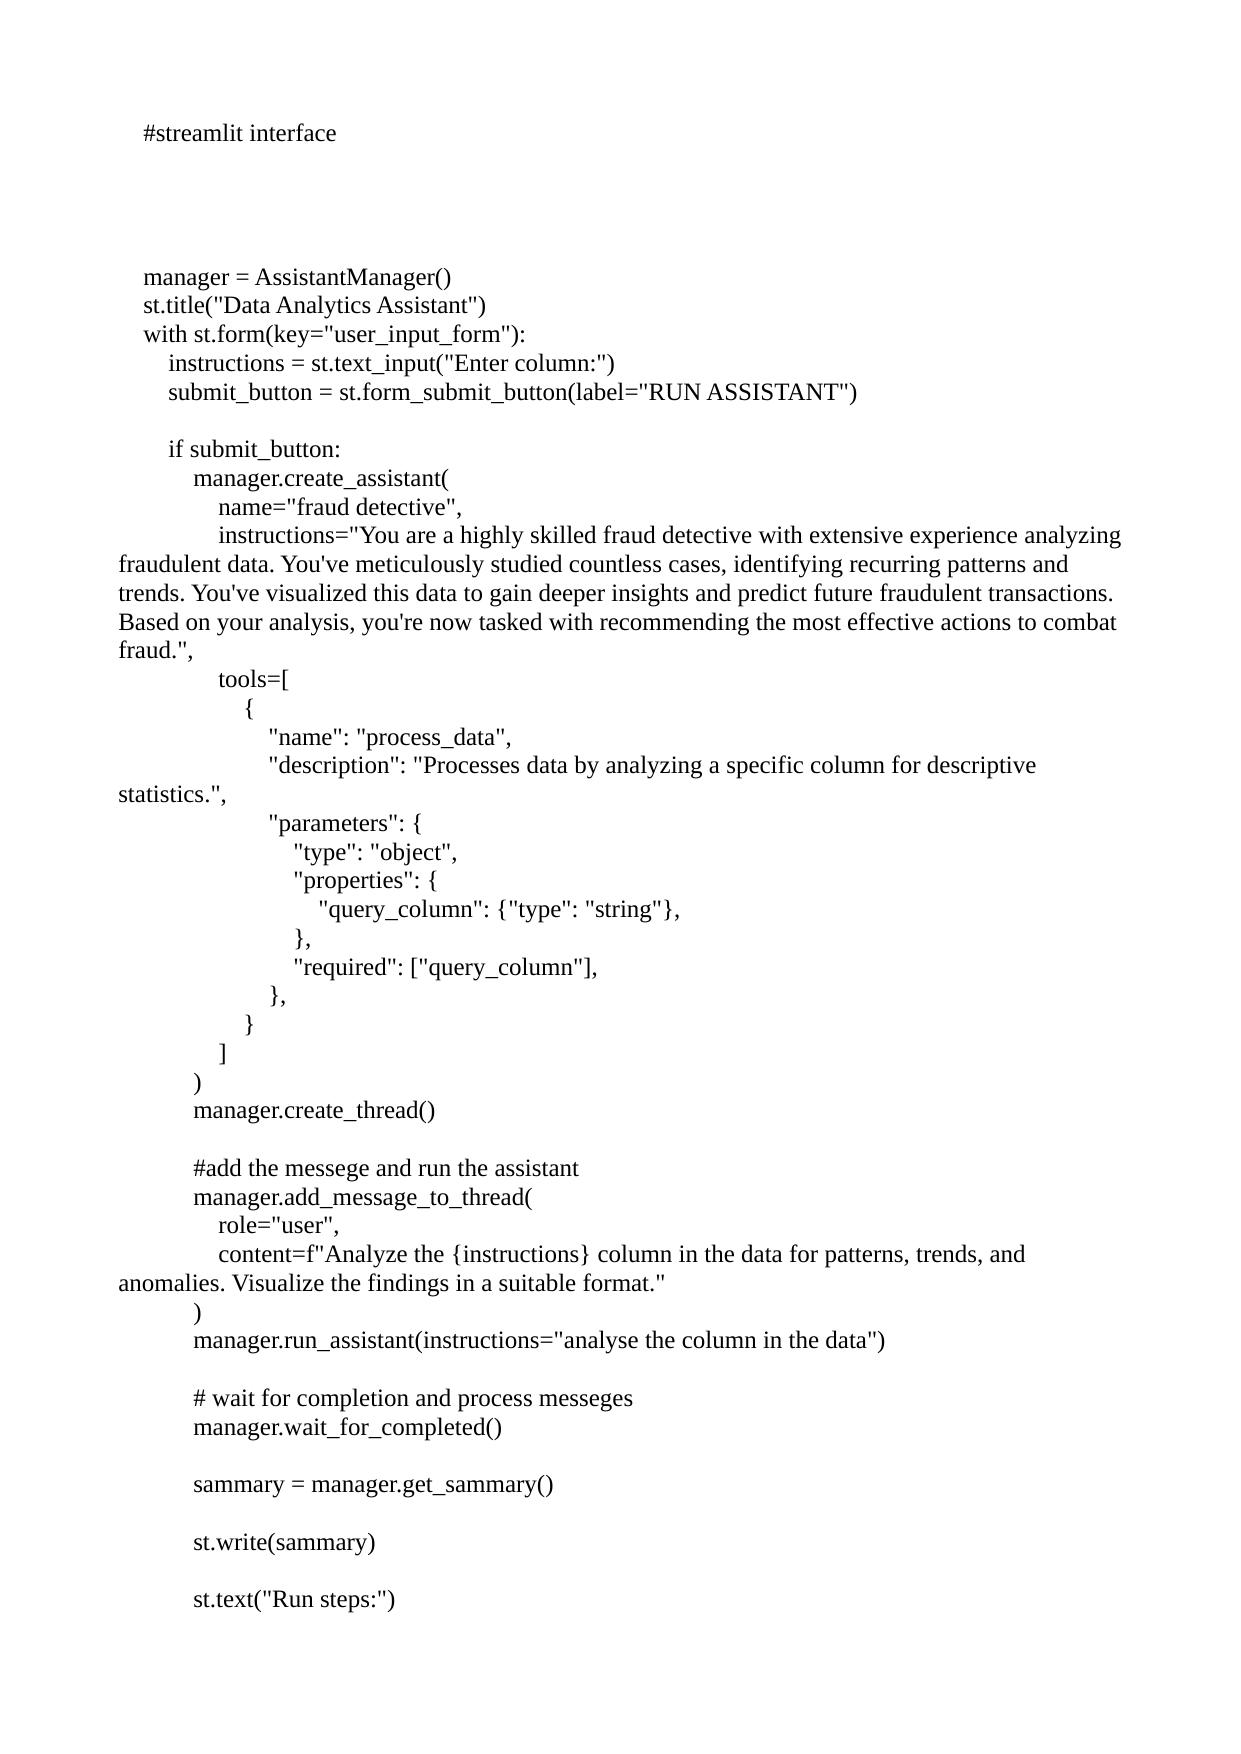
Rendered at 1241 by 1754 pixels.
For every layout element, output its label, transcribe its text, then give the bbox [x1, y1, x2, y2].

text st.title("Data Analytics Assistant") [118, 291, 1122, 319]
text manager.create_assistant( [118, 463, 1122, 492]
text manager.create_thread() [118, 1096, 1122, 1124]
text content=f"Analyze the {instructions} column in the data for patterns, trends, and anomalies. Visualize the findings in a suitable format." [118, 1239, 1122, 1297]
text "name": "process_data", [118, 722, 1122, 751]
text ) [118, 1067, 1122, 1096]
text st.text("Run steps:") [118, 1584, 1122, 1613]
text manager = AssistantManager() [118, 262, 1122, 291]
text "required": ["query_column"], [118, 952, 1122, 981]
text ) [118, 1297, 1122, 1326]
text "properties": { [118, 866, 1122, 894]
text "type": "object", [118, 837, 1122, 866]
text "query_column": {"type": "string"}, [118, 894, 1122, 923]
text "parameters": { [118, 808, 1122, 837]
text submit_button = st.form_submit_button(label="RUN ASSISTANT") [118, 377, 1122, 406]
text }, [118, 923, 1122, 952]
text #add the messege and run the assistant [118, 1153, 1122, 1182]
text name="fraud detective", [118, 492, 1122, 521]
text manager.wait_for_completed() [118, 1412, 1122, 1441]
text { [118, 693, 1122, 722]
text instructions="You are a highly skilled fraud detective with extensive experience analyzing fraudulent data. You've meticulously studied countless cases, identifying recurring patterns and trends. You've visualized this data to gain deeper insights and predict future fraudulent transactions. Based on your analysis, you're now tasked with recommending the most effective actions to combat fraud.", [118, 521, 1122, 664]
text "description": "Processes data by analyzing a specific column for descriptive statistics.", [118, 751, 1122, 808]
text instructions = st.text_input("Enter column:") [118, 348, 1122, 377]
text sammary = manager.get_sammary() [118, 1469, 1122, 1498]
text manager.add_message_to_thread( [118, 1182, 1122, 1211]
text tools=[ [118, 664, 1122, 693]
text with st.form(key="user_input_form"): [118, 319, 1122, 348]
text manager.run_assistant(instructions="analyse the column in the data") [118, 1326, 1122, 1354]
text if submit_button: [118, 434, 1122, 463]
text }, [118, 981, 1122, 1009]
text st.write(sammary) [118, 1527, 1122, 1556]
text # wait for completion and process messeges [118, 1383, 1122, 1412]
text role="user", [118, 1211, 1122, 1239]
text ] [118, 1038, 1122, 1067]
text } [118, 1009, 1122, 1038]
text #streamlit interface [118, 118, 1122, 147]
